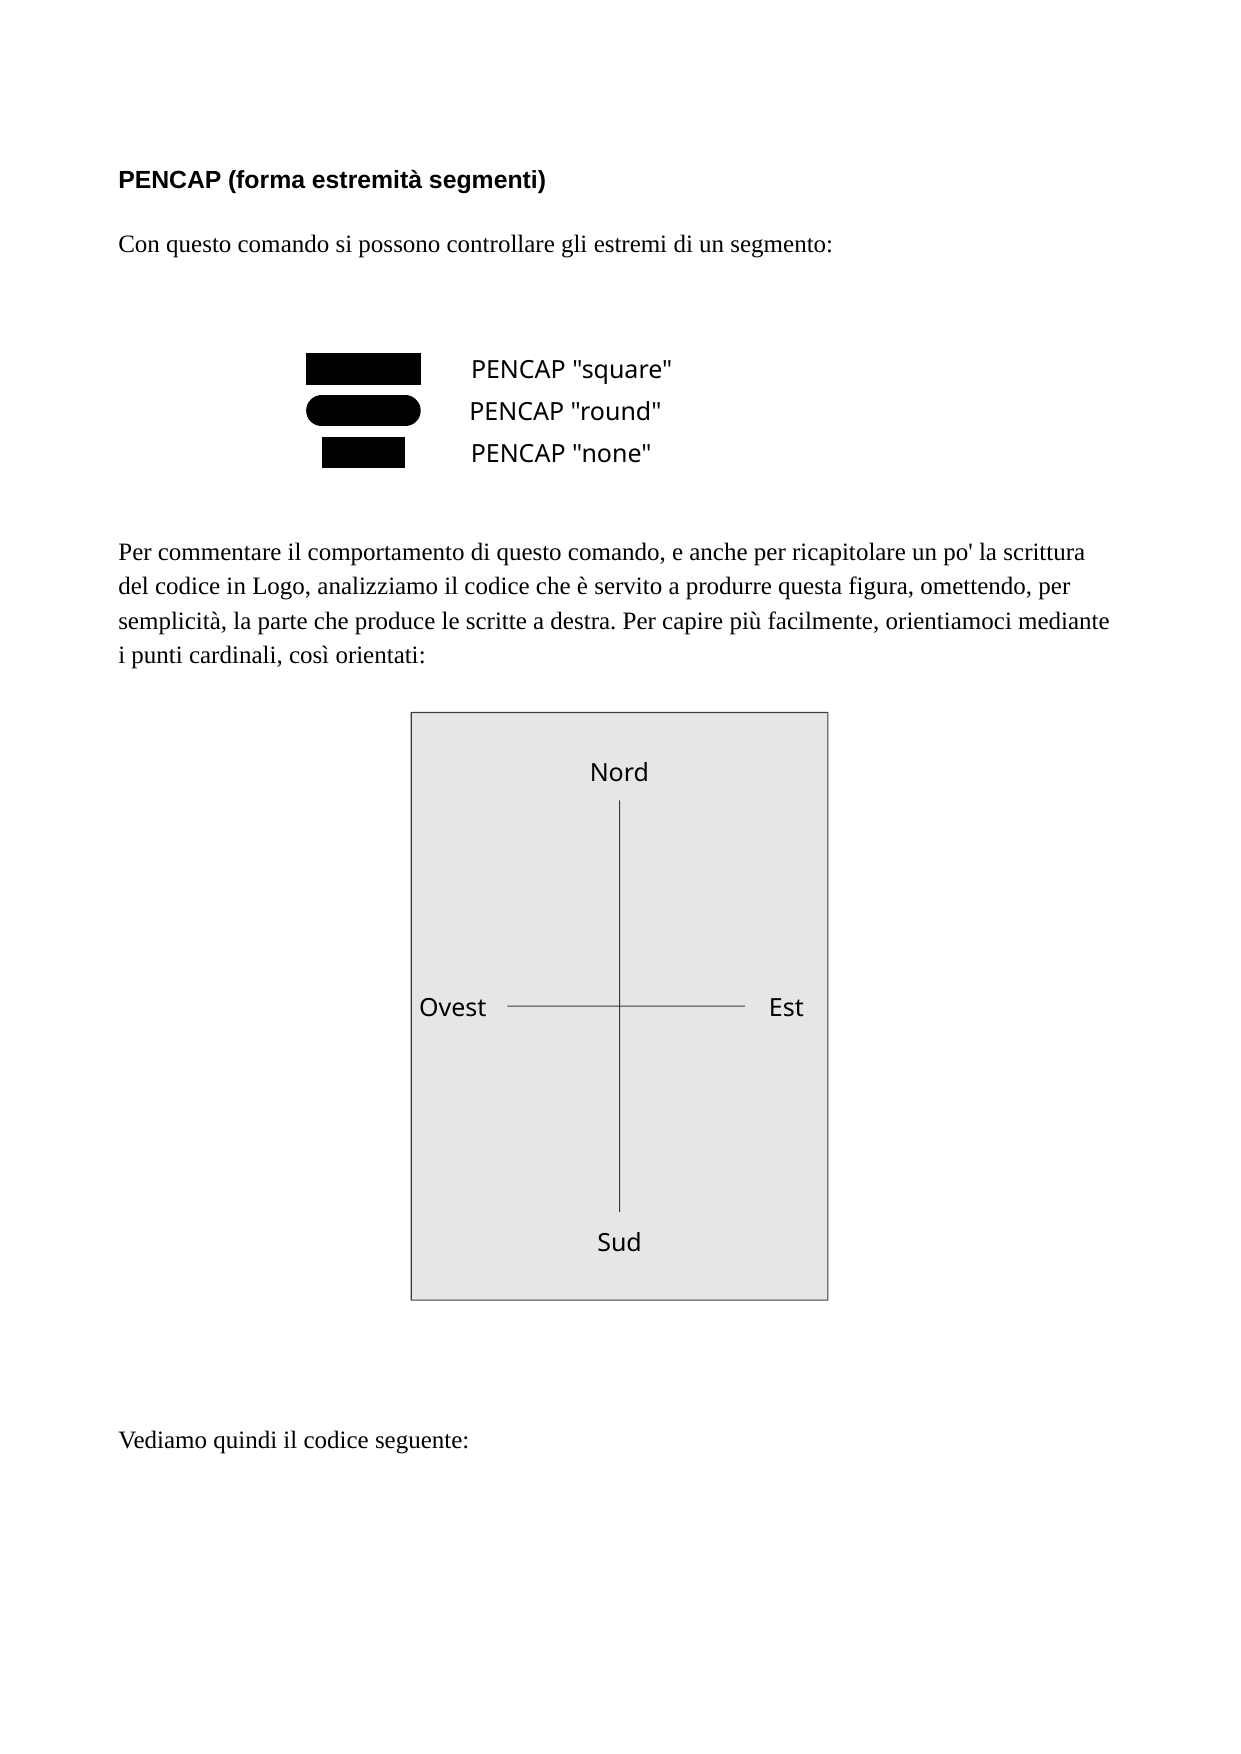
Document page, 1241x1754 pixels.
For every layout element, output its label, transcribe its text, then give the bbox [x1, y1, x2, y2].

text Con questo comando si possono controllare gli estremi di un segmento: [118, 229, 1122, 258]
subtitle PENCAP (forma estremità segmenti) [118, 165, 1122, 194]
text Per commentare il comportamento di questo comando, e anche per ricapitolare un po' la scrittura del codice in Logo, analizziamo il codice che è servito a produrre questa figura, omettendo, per semplicità, la parte che produce le scritte a destra. Per capire più facilmente, orientiamoci mediante i punti cardinali, così orientati: [118, 537, 1122, 669]
text Vediamo quindi il codice seguente: [118, 1425, 1122, 1454]
